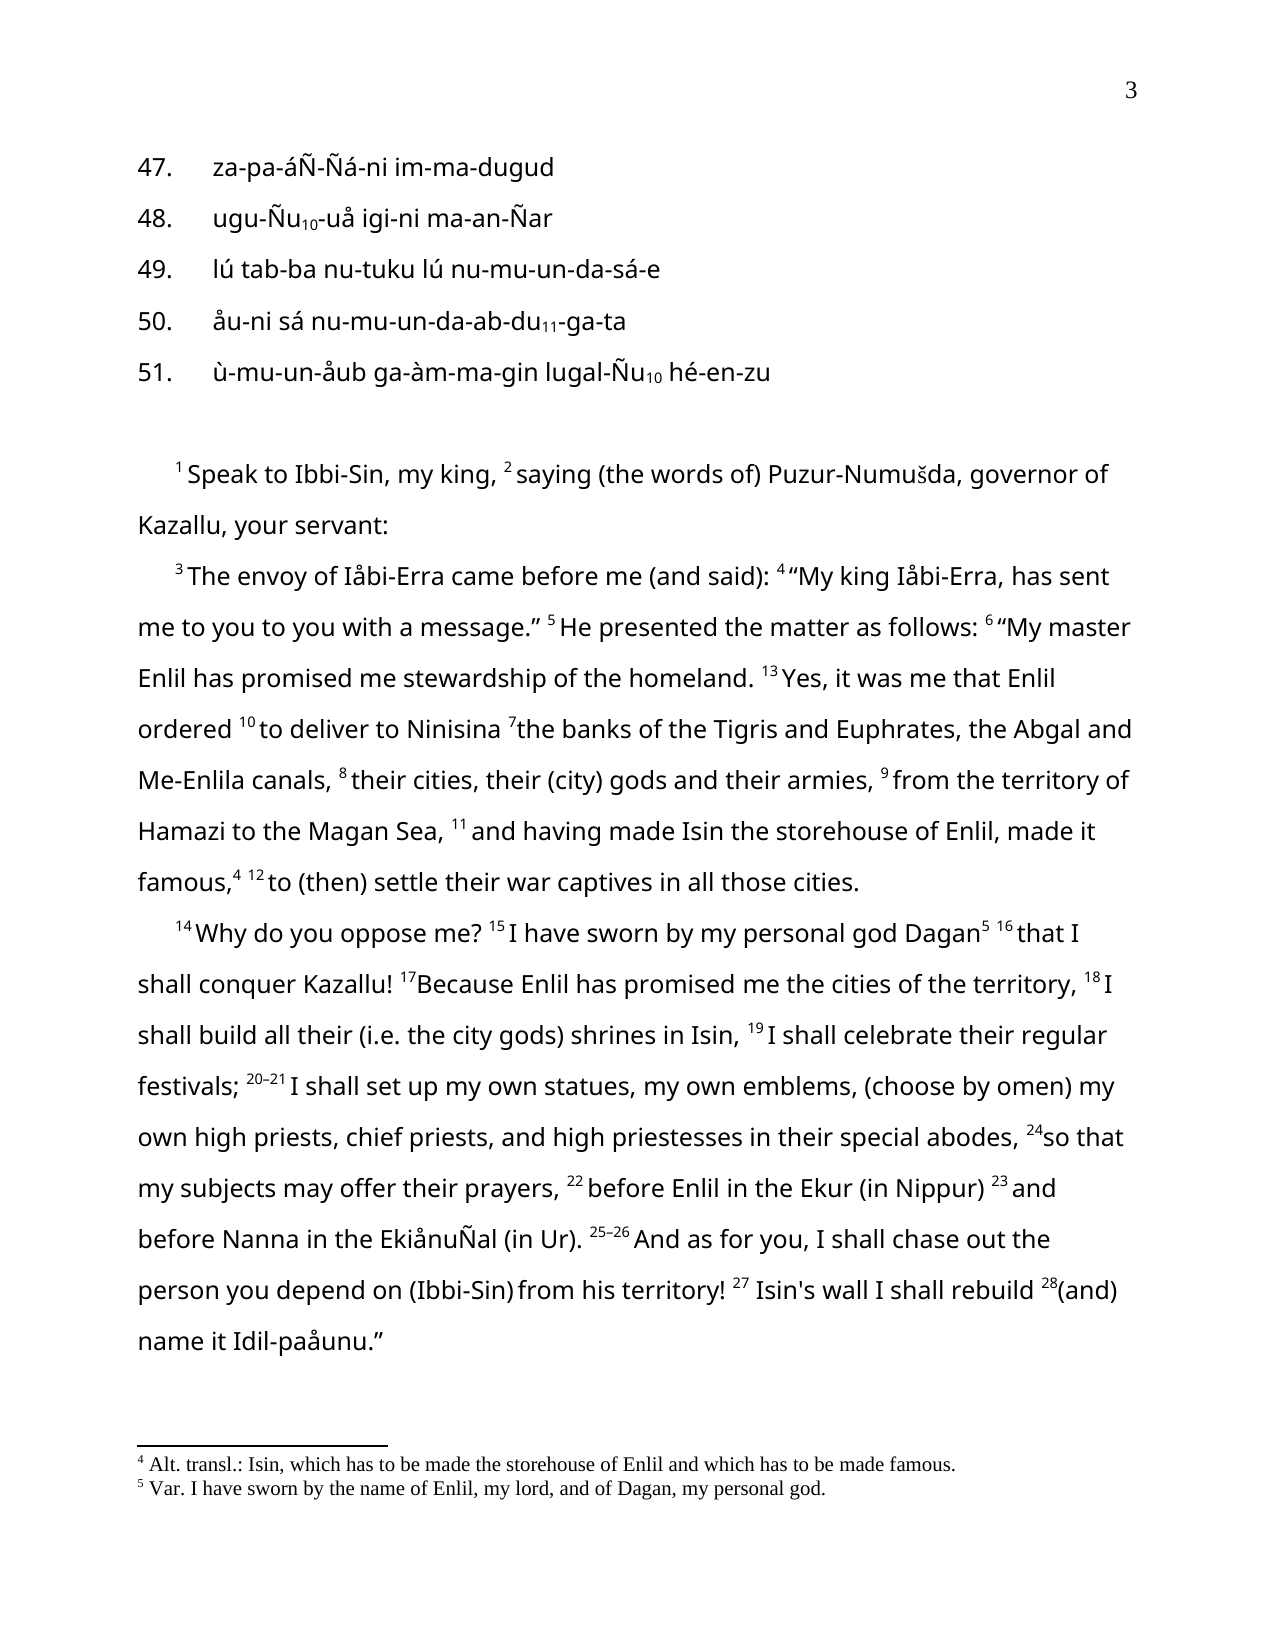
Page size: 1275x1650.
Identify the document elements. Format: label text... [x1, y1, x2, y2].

text 14 Why do you oppose me? 15 I have­ sworn by my personal god Dagan 16 that I shall conquer Kazallu! 17Because Enlil has promised ­me the cities of the territory, 18 I shall build all their (i.e. the city gods) shrines in Isin, 19 I shall celebrate their­ regular festivals; 20–21 I shall set up my own statues, ­my own emblems, (choose by omen) my own high priests, chief priests, and high priestesses in their special abodes, 24so that my subjects may offer their prayers, 22 before Enlil in the Ekur (in Nippur) 23 and before Nanna ­in the EkiånuÑal (in Ur). 25–26 And as for you, I shall chase out the person you depend on (­Ibbi-Sin) from his territory! 27 Isin's ­wall I shall rebuild 28(and) name it Idil-paåunu.” [137, 916, 1138, 1358]
text 49. lú tab-ba nu-tuku lú nu-mu-un-da-sá-e [137, 252, 1138, 286]
text 47. za-pa-áÑ-Ñá-ni im-ma-dugud [137, 150, 1138, 184]
text 3 The envoy of Iåbi-Erra came before me (and said): 4 “My king Iåbi-Erra, ­has sent me to you to you with a message.” 5 He presented the matter as follows: 6 “My master Enlil has­ promised me stewardship of the homeland. 13 Yes, it was me that Enlil ordered 10 to deliver to Ninisina 7the banks of the Tigris and Euphrates, the Abgal ­and Me-Enlila canals, 8 their cities, their (city) gods and­ their armies, 9 from the territory of Hamazi to the Magan Sea, ­11 and having made Isin the storehouse of Enlil, made it famous, 12 to (then) settle their war captives in all those cities. [137, 558, 1138, 899]
text 51. ù-mu-un-åub ga-àm-ma-gin lugal-Ñu10 hé-en-zu [137, 354, 1138, 388]
text Var. I have­ sworn by the name of Enlil, my lord, and of Dagan, my personal god. [137, 1476, 1138, 1500]
text Alt. transl.: Isin, which has to be made the storehouse of Enlil and which has to be made famous. [137, 1452, 1138, 1476]
text 1 Speak to Ibbi-Sin, my king, 2 saying (the words of) Puzur-Numušda, governor of Kazallu, your ­servant: [137, 456, 1138, 541]
text 50. åu-ni sá nu-mu-un-da-ab-du11-ga-ta [137, 303, 1138, 337]
text 48. ugu-Ñu10-uå igi-ni ma-an-Ñar [137, 201, 1138, 235]
